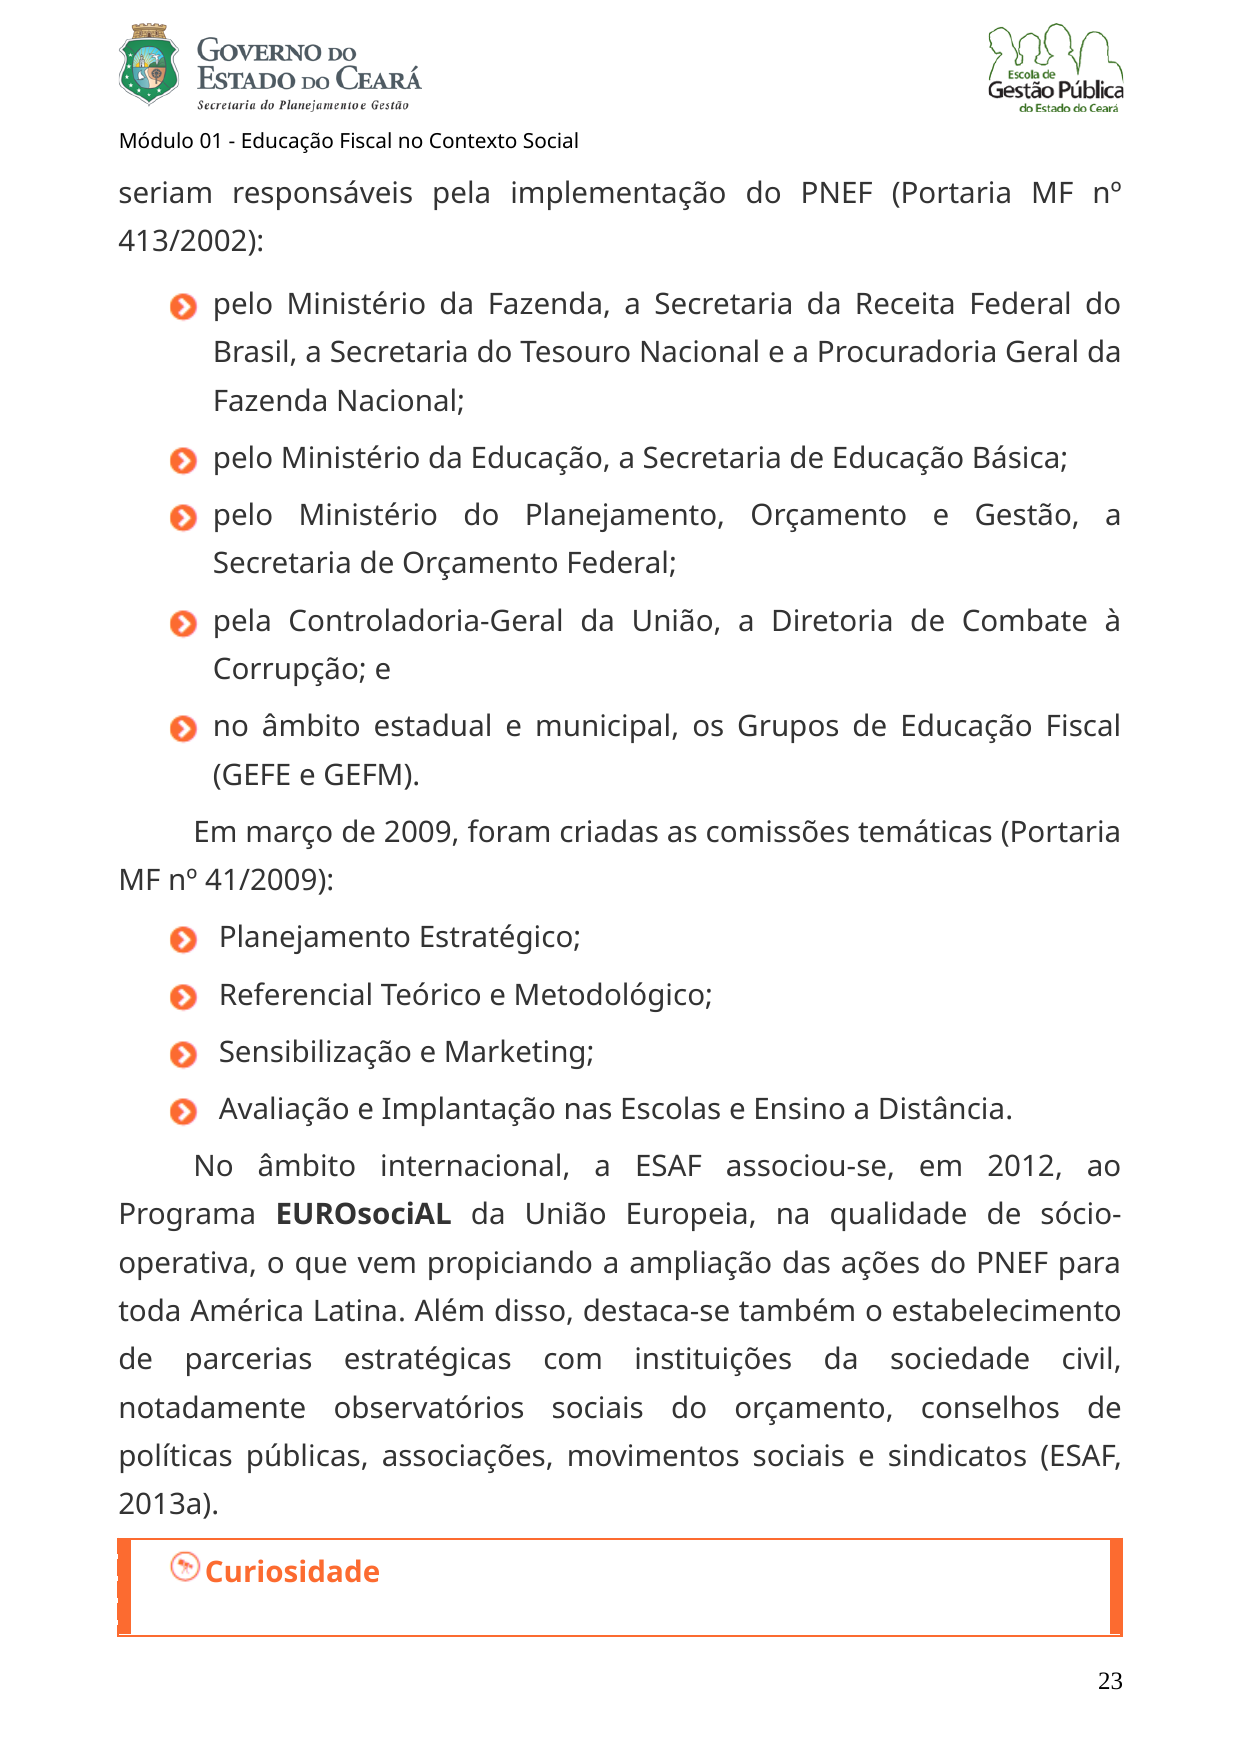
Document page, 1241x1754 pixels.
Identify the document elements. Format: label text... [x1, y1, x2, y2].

picture [169, 711, 202, 745]
list Planejamento Estratégico; [183, 916, 1123, 956]
picture [169, 606, 202, 640]
list pelo Ministério da Educação, a Secretaria de Educação Básica; [177, 437, 1123, 477]
picture [168, 1546, 205, 1588]
picture [169, 1094, 202, 1128]
picture [169, 1037, 202, 1071]
table_header Curiosidade [131, 1540, 1110, 1634]
list pelo Ministério do Planejamento, Orçamento e Gestão, a Secretaria de Orçamento Federal; [177, 494, 1123, 583]
picture [169, 500, 202, 534]
list Avaliação e Implantação nas Escolas e Ensino a Distância. [183, 1088, 1123, 1128]
list pela Controladoria-Geral da União, a Diretoria de Combate à Corrupção; e [177, 599, 1123, 688]
text No âmbito internacional, a ESAF associou-se, em 2012, ao Programa EUROsociAL da União Europeia, na qualidade de sócio-operativa, o que vem propiciando a ampliação das ações do PNEF para toda América Latina. Além disso, destaca-se também o estabelecimento de parcerias estratégicas com instituições da sociedade civil, notadamente observatórios sociais do orçamento, conselhos de políticas públicas, associações, movimentos sociais e sindicatos (ESAF, 2013a). [118, 1145, 1123, 1523]
list Referencial Teórico e Metodológico; [183, 973, 1123, 1013]
picture [169, 922, 202, 956]
list no âmbito estadual e municipal, os Grupos de Educação Fiscal (GEFE e GEFM). [177, 705, 1123, 794]
table_header [118, 1540, 131, 1634]
picture [169, 289, 202, 323]
picture [118, 23, 1124, 112]
table_header [1110, 1540, 1120, 1634]
text Em março de 2009, foram criadas as comissões temáticas (Portaria MF nº 41/2009): [118, 811, 1123, 899]
text seriam responsáveis pela implementação do PNEF (Portaria MF nº 413/2002): [118, 172, 1123, 260]
list Sensibilização e Marketing; [183, 1030, 1123, 1071]
picture [169, 443, 202, 477]
list pelo Ministério da Fazenda, a Secretaria da Receita Federal do Brasil, a Secretaria do Tesouro Nacional e a Procuradoria Geral da Fazenda Nacional; [177, 283, 1123, 420]
picture [169, 980, 202, 1013]
